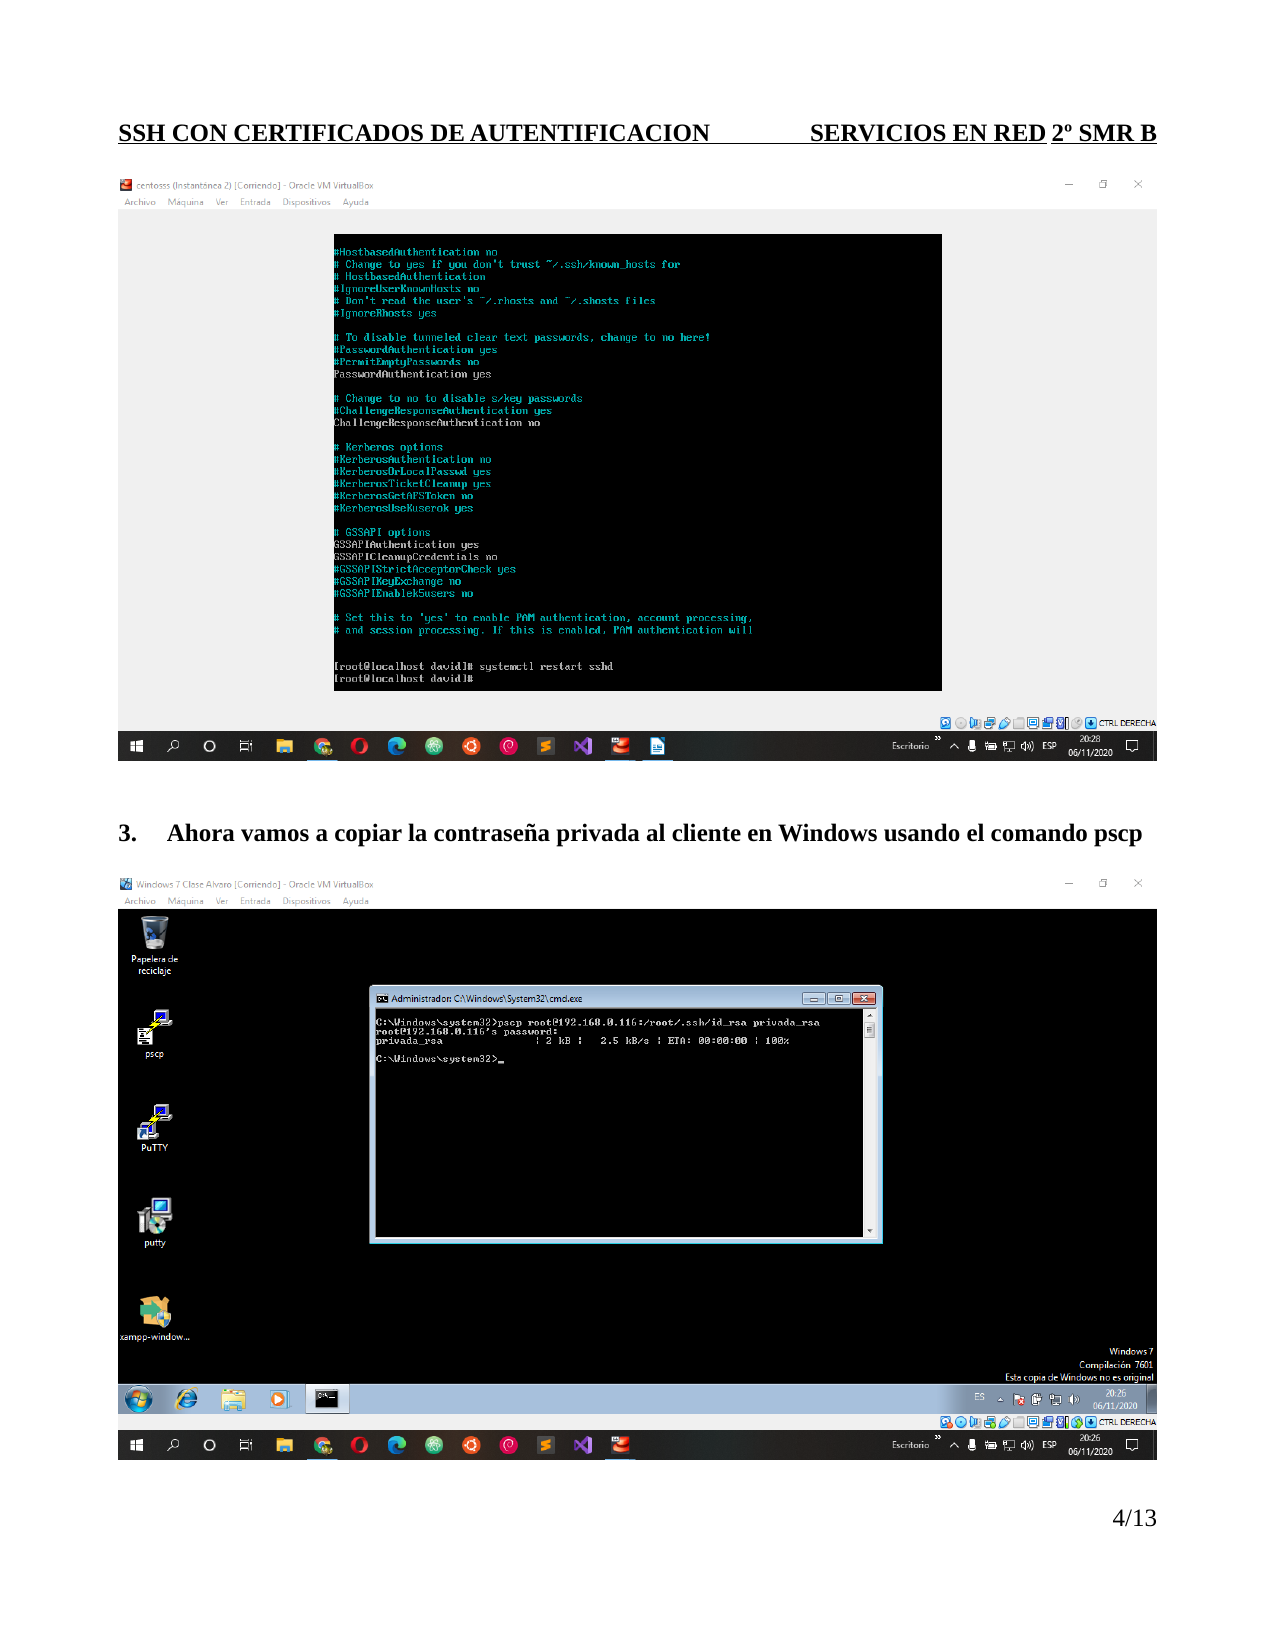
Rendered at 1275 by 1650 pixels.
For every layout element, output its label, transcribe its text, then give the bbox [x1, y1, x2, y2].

text 3. Ahora vamos a copiar la contraseña privada al cliente en Windows usando el comando pscp [118, 818, 1157, 847]
picture [118, 176, 1157, 761]
picture [118, 875, 1157, 1460]
